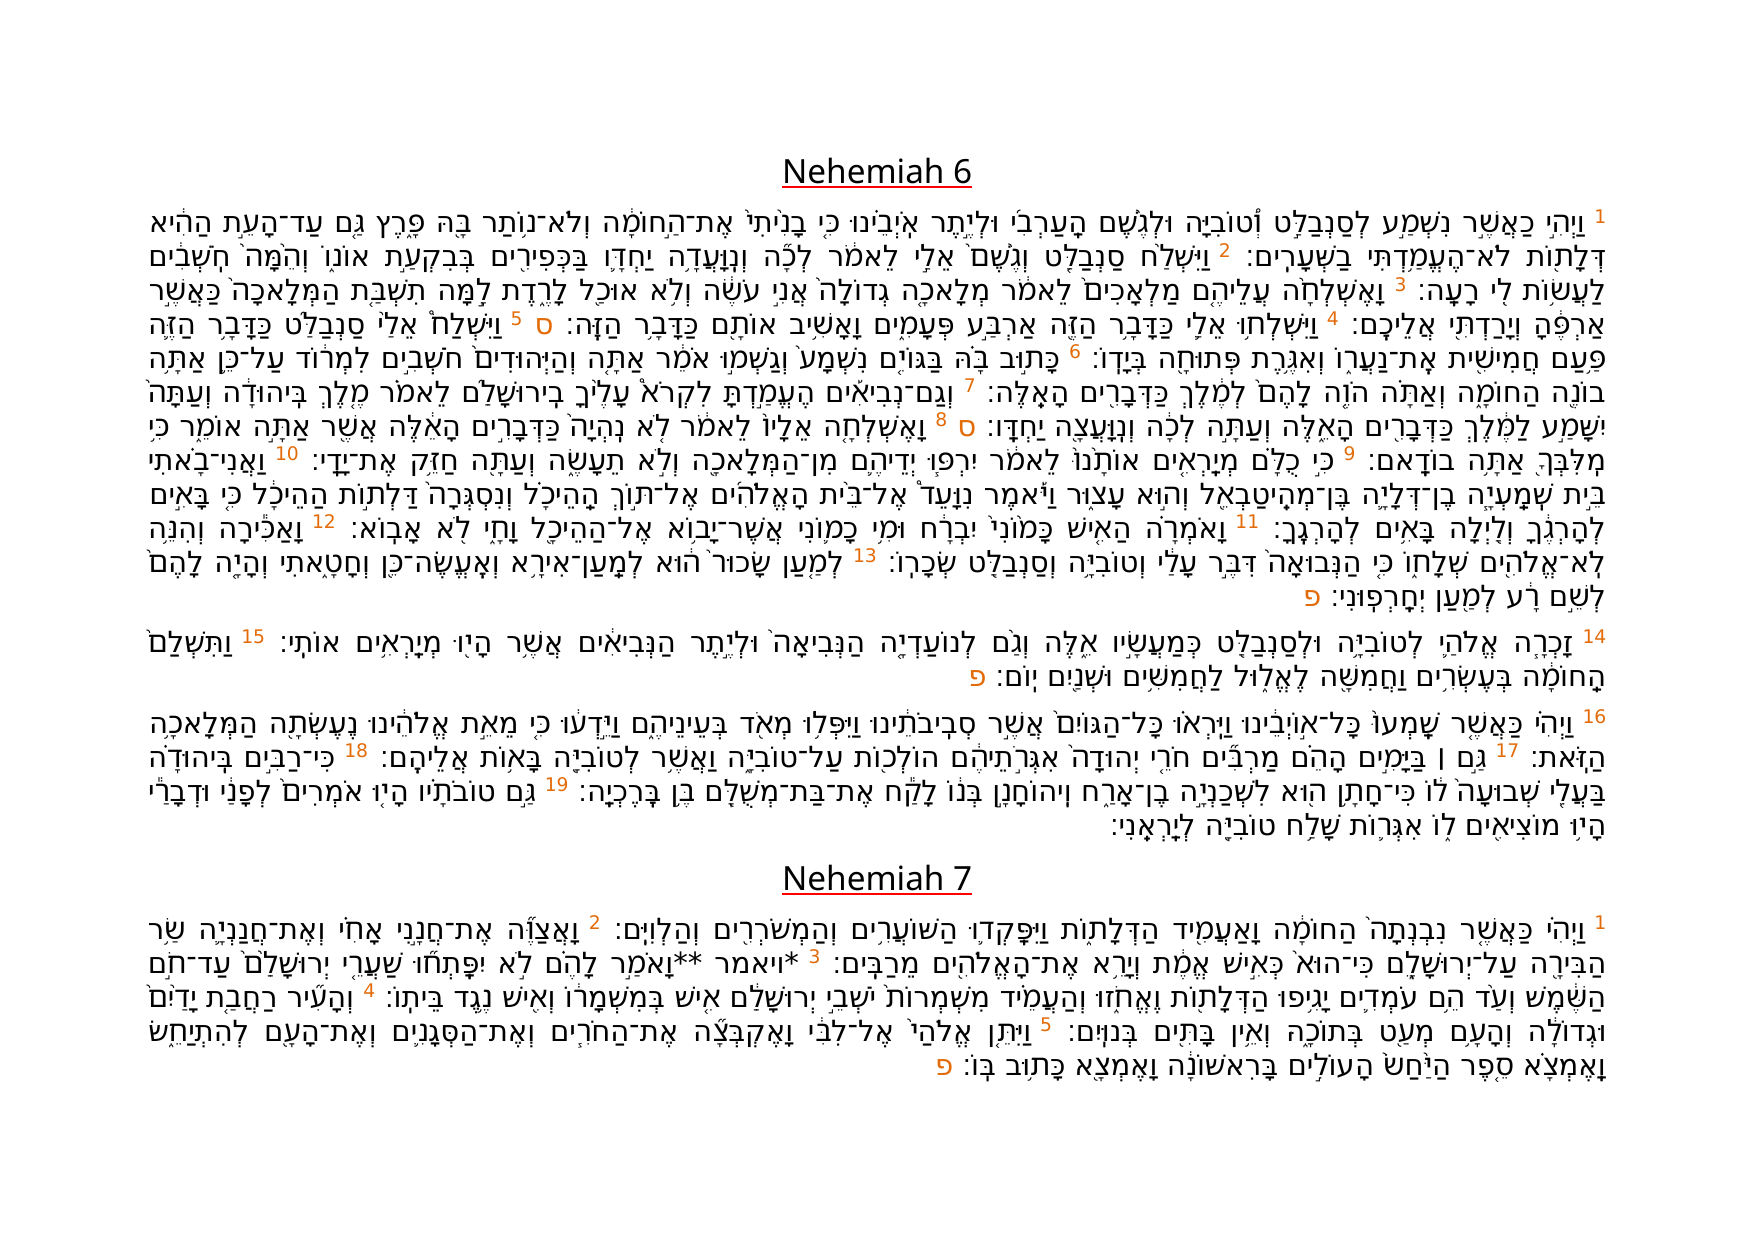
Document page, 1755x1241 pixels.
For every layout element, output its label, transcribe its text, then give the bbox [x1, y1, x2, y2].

text Nehemiah 7 [148, 854, 1606, 900]
text 14 זָכְרָ֧ה אֱלֹהַ֛י לְטוֹבִיָּ֥ה וּלְסַנְבַלַּ֖ט כְּמַעֲשָׂ֣יו אֵ֑לֶּה וְגַ֨ם לְנוֹעַדְיָ֤ה הַנְּבִיאָה֙ וּלְיֶ֣תֶר הַנְּבִיאִ֔ים אֲשֶׁ֥ר הָי֖וּ מְיָֽרְאִ֥ים אוֹתִֽי׃ ‬‬15 וַתִּשְׁלַם֙ הַֽחוֹמָ֔ה בְּעֶשְׂרִ֥ים וַחֲמִשָּׁ֖ה לֶאֱל֑וּל לַחֲמִשִּׁ֥ים וּשְׁנַ֖יִם יֽוֹם׃ פ ‬‬‬‬ [148, 626, 1606, 693]
text Nehemiah 6 [148, 148, 1606, 193]
text 1 וַיְהִ֗י כַּאֲשֶׁ֤ר נִבְנְתָה֙ הַחוֹמָ֔ה וָאַעֲמִ֖יד הַדְּלָת֑וֹת וַיִּפָּֽקְד֛וּ הַשּׁוֹעֲרִ֥ים וְהַמְשֹׁרְרִ֖ים וְהַלְוִיִּֽם׃ 2 וָאֲצַוֶּ֞ה אֶת־חֲנָ֣נִי אָחִ֗י וְאֶת־חֲנַנְיָ֛ה שַׂ֥ר הַבִּירָ֖ה עַל־יְרוּשָׁלָ֑͏ִם כִּי־הוּא֙ כְּאִ֣ישׁ אֱמֶ֔ת וְיָרֵ֥א אֶת־הָאֱלֹהִ֖ים מֵרַבִּֽים׃ ‬‬3 *ויאמר **וָאֹמַ֣ר לָהֶ֗ם לֹ֣א יִפָּֽתְח֞וּ שַׁעֲרֵ֤י יְרוּשָׁלִַ֙ם֙ עַד־חֹ֣ם הַשֶּׁ֔מֶשׁ וְעַ֨ד הֵ֥ם עֹמְדִ֛ים יָגִ֥יפוּ הַדְּלָת֖וֹת וֶאֱחֹ֑זוּ וְהַעֲמֵ֗יד מִשְׁמְרוֹת֙ יֹשְׁבֵ֣י יְרוּשָׁלִַ֔ם אִ֚ישׁ בְּמִשְׁמָר֔וֹ וְאִ֖ישׁ נֶ֥גֶד בֵּיתֽוֹ׃ ‬‬4 וְהָעִ֞יר רַחֲבַ֤ת יָדַ֙יִם֙ וּגְדוֹלָ֔ה וְהָעָ֥ם מְעַ֖ט בְּתוֹכָ֑הּ וְאֵ֥ין בָּתִּ֖ים בְּנוּיִֽם׃ ‬‬5 וַיִּתֵּ֤ן אֱלֹהַי֙ אֶל־לִבִּ֔י וָאֶקְבְּצָ֞ה אֶת־הַחֹרִ֧ים וְאֶת־הַסְּגָנִ֛ים וְאֶת־הָעָ֖ם לְהִתְיַחֵ֑שׂ וָֽאֶמְצָ֗א סֵ֤פֶר הַיַּ֙חַשׂ֙ הָעוֹלִ֣ים בָּרִאשׁוֹנָ֔ה וָאֶמְצָ֖א כָּת֥וּב בּֽוֹ׃ פ ‬‬‬‬‬‬ [148, 912, 1606, 1082]
text 16 וַיְהִ֗י כַּאֲשֶׁ֤ר שָֽׁמְעוּ֙ כָּל־א֣וֹיְבֵ֔ינוּ וַיִּֽרְא֗וּ כָּל־הַגּוֹיִם֙ אֲשֶׁ֣ר סְבִֽיבֹתֵ֔ינוּ וַיִּפְּל֥וּ מְאֹ֖ד בְּעֵינֵיהֶ֑ם וַיֵּ֣דְע֔וּ כִּ֚י מֵאֵ֣ת אֱלֹהֵ֔ינוּ נֶעֶשְׂתָ֖ה הַמְּלָאכָ֥ה הַזֹּֽאת׃ ‬‬17 גַּ֣ם ׀ בַּיָּמִ֣ים הָהֵ֗ם מַרְבִּ֞ים חֹרֵ֤י יְהוּדָה֙ אִגְּרֹ֣תֵיהֶ֔ם הוֹלְכ֖וֹת עַל־טוֹבִיָּ֑ה וַאֲשֶׁ֥ר לְטוֹבִיָּ֖ה בָּא֥וֹת אֲלֵיהֶֽם׃ ‬‬18 כִּי־רַבִּ֣ים בִּֽיהוּדָ֗ה בַּעֲלֵ֤י שְׁבוּעָה֙ ל֔וֹ כִּי־חָתָ֥ן ה֖וּא לִשְׁכַנְיָ֣ה בֶן־אָרַ֑ח וִֽיהוֹחָנָ֣ן בְּנ֔וֹ לָקַ֕ח אֶת־בַּת־מְשֻׁלָּ֖ם בֶּ֥ן בֶּֽרֶכְיָֽה׃ ‬‬19 גַּ֣ם טוֹבֹתָ֗יו הָי֤וּ אֹמְרִים֙ לְפָנַ֔י וּדְבָרַ֕י הָי֥וּ מוֹצִיאִ֖ים ל֑וֹ אִגְּר֛וֹת שָׁלַ֥ח טוֹבִיָּ֖ה לְיָֽרְאֵֽנִי׃ ‬‬‬‬‬‬ [148, 706, 1606, 842]
text 1 וַיְהִ֣י כַאֲשֶׁ֣ר נִשְׁמַ֣ע לְסַנְבַלַּ֣ט וְ֠טוֹבִיָּה וּלְגֶ֨שֶׁם הָֽעַרְבִ֜י וּלְיֶ֣תֶר אֹֽיְבֵ֗ינוּ כִּ֤י בָנִ֙יתִי֙ אֶת־הַ֣חוֹמָ֔ה וְלֹא־נ֥וֹתַר בָּ֖הּ פָּ֑רֶץ גַּ֚ם עַד־הָעֵ֣ת הַהִ֔יא דְּלָת֖וֹת לֹא־הֶעֱמַ֥דְתִּי בַשְּׁעָרִֽים׃ 2 וַיִּשְׁלַ֨ח סַנְבַלַּ֤ט וְגֶ֙שֶׁם֙ אֵלַ֣י לֵאמֹ֔ר לְכָ֞ה וְנִֽוָּעֲדָ֥ה יַחְדָּ֛ו בַּכְּפִירִ֖ים בְּבִקְעַ֣ת אוֹנ֑וֹ וְהֵ֙מָּה֙ חֹֽשְׁבִ֔ים לַעֲשׂ֥וֹת לִ֖י רָעָֽה׃ ‬‬3 וָאֶשְׁלְחָ֨ה עֲלֵיהֶ֤ם מַלְאָכִים֙ לֵאמֹ֔ר מְלָאכָ֤ה גְדוֹלָה֙ אֲנִ֣י עֹשֶׂ֔ה וְלֹ֥א אוּכַ֖ל לָרֶ֑דֶת לָ֣מָּה תִשְׁבַּ֤ת הַמְּלָאכָה֙ כַּאֲשֶׁ֣ר אַרְפֶּ֔הָ וְיָרַדְתִּ֖י אֲלֵיכֶֽם׃ ‬‬4 וַיִּשְׁלְח֥וּ אֵלַ֛י כַּדָּבָ֥ר הַזֶּ֖ה אַרְבַּ֣ע פְּעָמִ֑ים וָאָשִׁ֥יב אוֹתָ֖ם כַּדָּבָ֥ר הַזֶּֽה׃ ס ‬‬5 וַיִּשְׁלַח֩ אֵלַ֨י סַנְבַלַּ֜ט כַּדָּבָ֥ר הַזֶּ֛ה פַּ֥עַם חֲמִישִׁ֖ית אֶֽת־נַעֲר֑וֹ וְאִגֶּ֥רֶת פְּתוּחָ֖ה בְּיָדֽוֹ׃ ‬‬6 כָּת֣וּב בָּ֗הּ בַּגּוֹיִ֤ם נִשְׁמָע֙ וְגַשְׁמ֣וּ אֹמֵ֔ר אַתָּ֤ה וְהַיְּהוּדִים֙ חֹשְׁבִ֣ים לִמְר֔וֹד עַל־כֵּ֛ן אַתָּ֥ה בוֹנֶ֖ה הַחוֹמָ֑ה וְאַתָּ֗ה הֹוֶ֤ה לָהֶם֙ לְמֶ֔לֶךְ כַּדְּבָרִ֖ים הָאֵֽלֶּה׃ ‬‬7 וְגַם־נְבִיאִ֡ים הֶעֱמַ֣דְתָּ לִקְרֹא֩ עָלֶ֨יךָ בִֽירוּשָׁלִַ֜ם לֵאמֹ֗ר מֶ֚לֶךְ בִּֽיהוּדָ֔ה וְעַתָּה֙ יִשָּׁמַ֣ע לַמֶּ֔לֶךְ כַּדְּבָרִ֖ים הָאֵ֑לֶּה וְעַתָּ֣ה לְכָ֔ה וְנִֽוָּעֲצָ֖ה יַחְדָּֽו׃ ס ‬‬8 וָאֶשְׁלְחָ֤ה אֵלָיו֙ לֵאמֹ֔ר לֹ֤א נִֽהְיָה֙ כַּדְּבָרִ֣ים הָאֵ֔לֶּה אֲשֶׁ֖ר אַתָּ֣ה אוֹמֵ֑ר כִּ֥י מִֽלִּבְּךָ֖ אַתָּ֥ה בוֹדָֽאם׃ ‬‬9 כִּ֣י כֻלָּ֗ם מְיָֽרְאִ֤ים אוֹתָ֙נוּ֙ לֵאמֹ֔ר יִרְפּ֧וּ יְדֵיהֶ֛ם מִן־הַמְּלָאכָ֖ה וְלֹ֣א תֵעָשֶׂ֑ה וְעַתָּ֖ה חַזֵּ֥ק אֶת־יָדָֽי׃ ‬‬10 וַאֲנִי־בָ֗אתִי בֵּ֣ית שְֽׁמַֽעְיָ֧ה בֶן־דְּלָיָ֛ה בֶּן־מְהֵֽיטַבְאֵ֖ל וְה֣וּא עָצ֑וּר וַיֹּ֡אמֶר נִוָּעֵד֩ אֶל־בֵּ֨ית הָאֱלֹהִ֜ים אֶל־תּ֣וֹךְ הַֽהֵיכָ֗ל וְנִסְגְּרָה֙ דַּלְת֣וֹת הַהֵיכָ֔ל כִּ֚י בָּאִ֣ים לְהָרְגֶ֔ךָ וְלַ֖יְלָה בָּאִ֥ים לְהָרְגֶֽךָ׃ ‬‬11 וָאֹמְרָ֗ה הַאִ֤ישׁ כָּמ֙וֹנִי֙ יִבְרָ֔ח וּמִ֥י כָמ֛וֹנִי אֲשֶׁר־יָב֥וֹא אֶל־הַהֵיכָ֖ל וָחָ֑י לֹ֖א אָבֽוֹא׃ ‬‬12 וָאַכִּ֕ירָה וְהִנֵּ֥ה לֹֽא־אֱלֹהִ֖ים שְׁלָח֑וֹ כִּ֤י הַנְּבוּאָה֙ דִּבֶּ֣ר עָלַ֔י וְטוֹבִיָּ֥ה וְסַנְבַלַּ֖ט שְׂכָרֽוֹ׃ ‬‬13 לְמַ֤עַן שָׂכוּר֙ ה֔וּא לְמַֽעַן־אִירָ֥א וְאֶֽעֱשֶׂה־כֵּ֖ן וְחָטָ֑אתִי וְהָיָ֤ה לָהֶם֙ לְשֵׁ֣ם רָ֔ע לְמַ֖עַן יְחָֽרְפֽוּנִי׃ פ ‬‬‬‬‬‬‬‬‬‬‬‬‬‬ [148, 206, 1606, 613]
